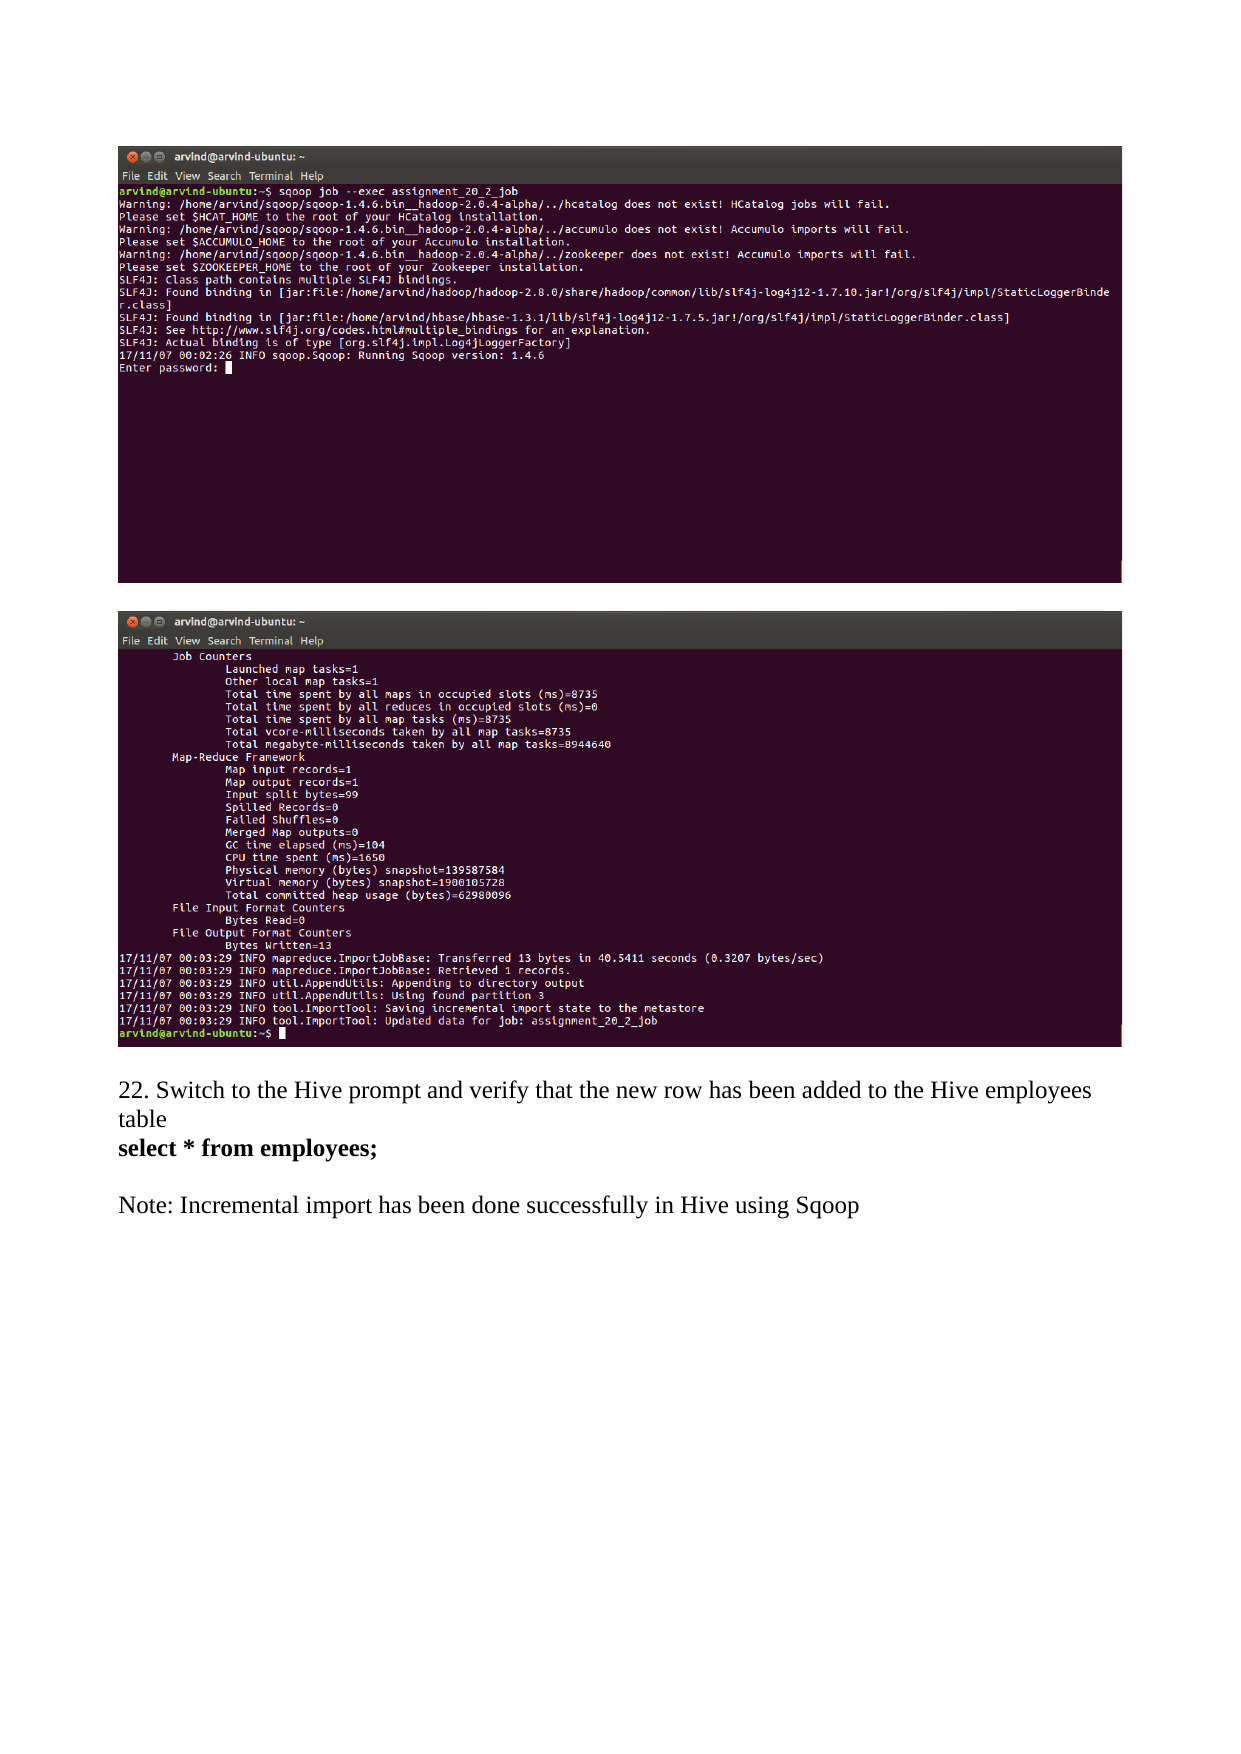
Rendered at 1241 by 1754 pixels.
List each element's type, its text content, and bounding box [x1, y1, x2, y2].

text select * from employees; [118, 1133, 1122, 1162]
text Note: Incremental import has been done successfully in Hive using Sqoop [118, 1190, 1122, 1219]
text 22. Switch to the Hive prompt and verify that the new row has been added to the Hive employees table [118, 1075, 1122, 1133]
picture [118, 611, 1123, 1047]
picture [118, 146, 1123, 583]
